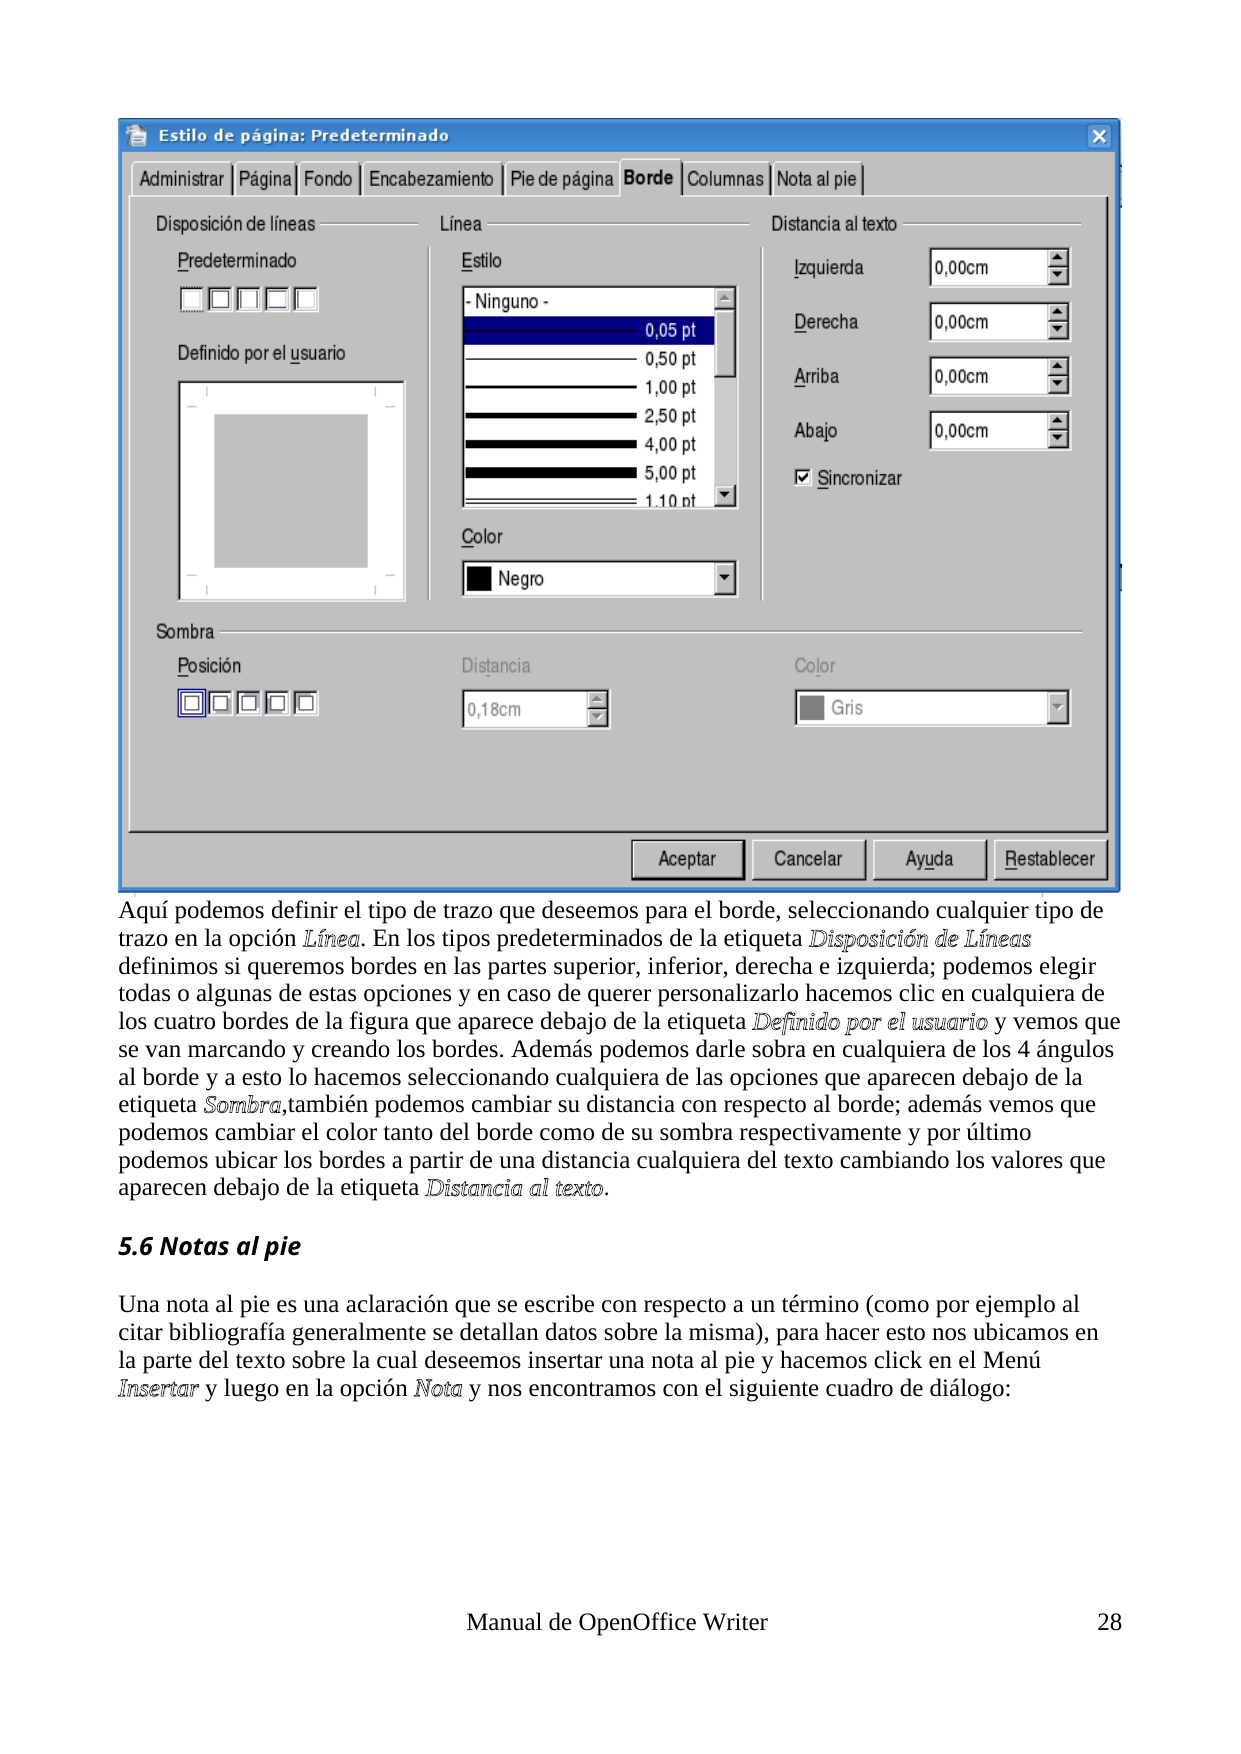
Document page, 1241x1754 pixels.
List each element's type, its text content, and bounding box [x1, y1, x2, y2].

picture [118, 118, 1122, 897]
text 5.6 Notas al pie [118, 1229, 1122, 1263]
text Aquí podemos definir el tipo de trazo que deseemos para el borde, seleccionando cualquier tipo de trazo en la opción Línea. En los tipos predeterminados de la etiqueta Disposición de Líneas definimos si queremos bordes en las partes superior, inferior, derecha e izquierda; podemos elegir todas o algunas de estas opciones y en caso de querer personalizarlo hacemos clic en cualquiera de los cuatro bordes de la figura que aparece debajo de la etiqueta Definido por el usuario y vemos que se van marcando y creando los bordes. Además podemos darle sobra en cualquiera de los 4 ángulos al borde y a esto lo hacemos seleccionando cualquiera de las opciones que aparecen debajo de la etiqueta Sombra,también podemos cambiar su distancia con respecto al borde; además vemos que podemos cambiar el color tanto del borde como de su sombra respectivamente y por último podemos ubicar los bordes a partir de una distancia cualquiera del texto cambiando los valores que aparecen debajo de la etiqueta Distancia al texto. [118, 897, 1122, 1201]
text Una nota al pie es una aclaración que se escribe con respecto a un término (como por ejemplo al citar bibliografía generalmente se detallan datos sobre la misma), para hacer esto nos ubicamos en la parte del texto sobre la cual deseemos insertar una nota al pie y hacemos click en el Menú Insertar y luego en la opción Nota y nos encontramos con el siguiente cuadro de diálogo: [118, 1291, 1122, 1401]
